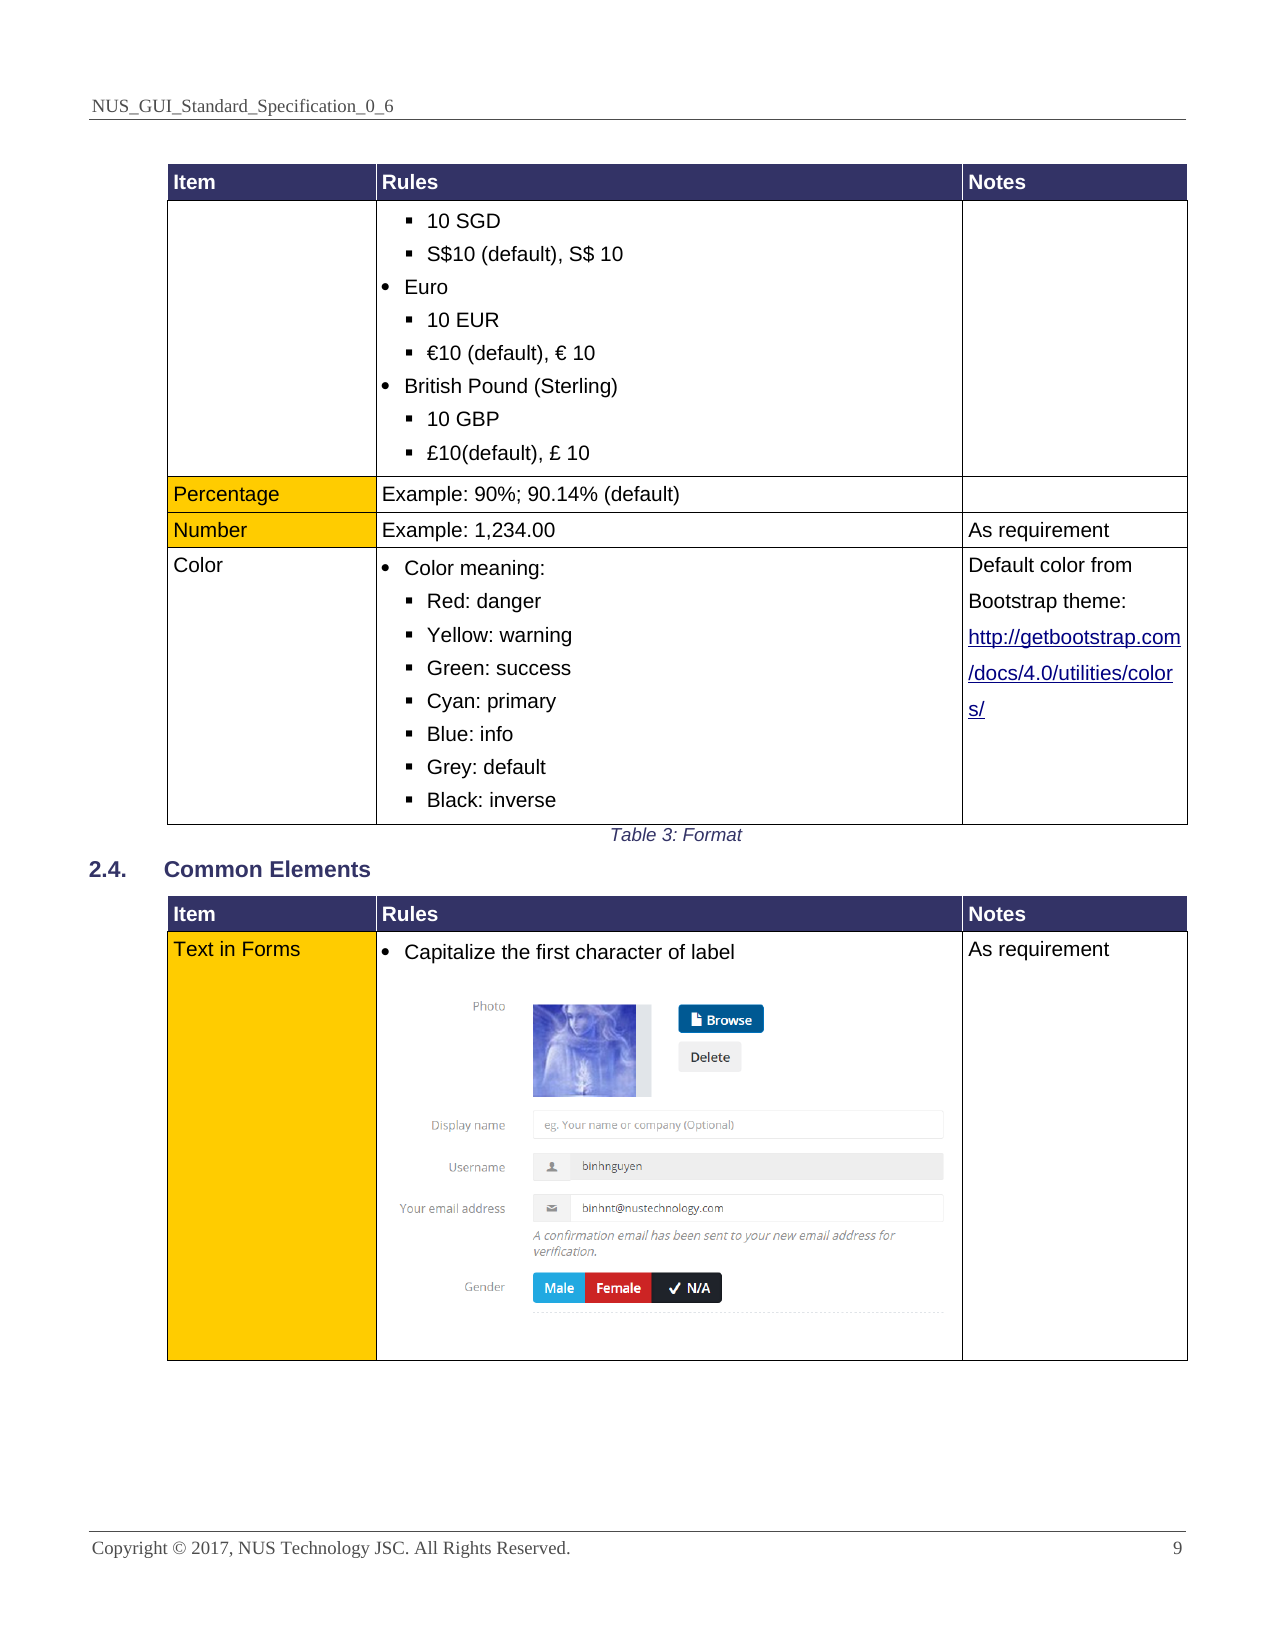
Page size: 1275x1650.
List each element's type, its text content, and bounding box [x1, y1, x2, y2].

table_header Item [168, 896, 376, 931]
table_cell As requirement [963, 932, 1187, 1360]
table_cell Text in Forms [168, 932, 376, 1360]
table_header Rules [377, 164, 962, 200]
picture [381, 989, 957, 1325]
table_header Notes [963, 896, 1187, 931]
table_cell Percentage [168, 477, 376, 512]
table_cell [963, 201, 1187, 476]
table_header Item [168, 164, 376, 200]
table_cell Capitalize the first character of label [377, 932, 962, 1324]
table_cell Color [168, 548, 376, 824]
table_cell Example: 90%; 90.14% (default) [377, 477, 962, 512]
table_cell Example: 1,234.00 [377, 513, 962, 547]
table_cell US Dollar 10 USD $10 (default) US$10, $ 10, US $10 Japanese Yen 10 Yen ¥5,980 (default) Singapore Dollar 10 SGD S$10 (default), S$ 10 Euro 10 EUR €10 (default), € 10 British Pound (Sterling) 10 GBP £10(default), £ 10 [377, 201, 962, 476]
subtitle Common Elements [88, 856, 1186, 883]
table_header Rules [377, 896, 962, 931]
text Table 3: Format [167, 825, 1186, 846]
table_cell Number [168, 513, 376, 547]
table_cell Default color from Bootstrap theme: http://getbootstrap.com/docs/4.0/utilities/colors/ [963, 548, 1187, 824]
table_cell [963, 477, 1187, 512]
table_cell Color meaning: Red: danger Yellow: warning Green: success Cyan: primary Blue: info Grey: default Black: inverse [377, 548, 962, 824]
table_cell As requirement [963, 513, 1187, 547]
table_header Notes [963, 164, 1187, 200]
table_cell [168, 201, 376, 476]
table_cell [377, 1325, 962, 1360]
